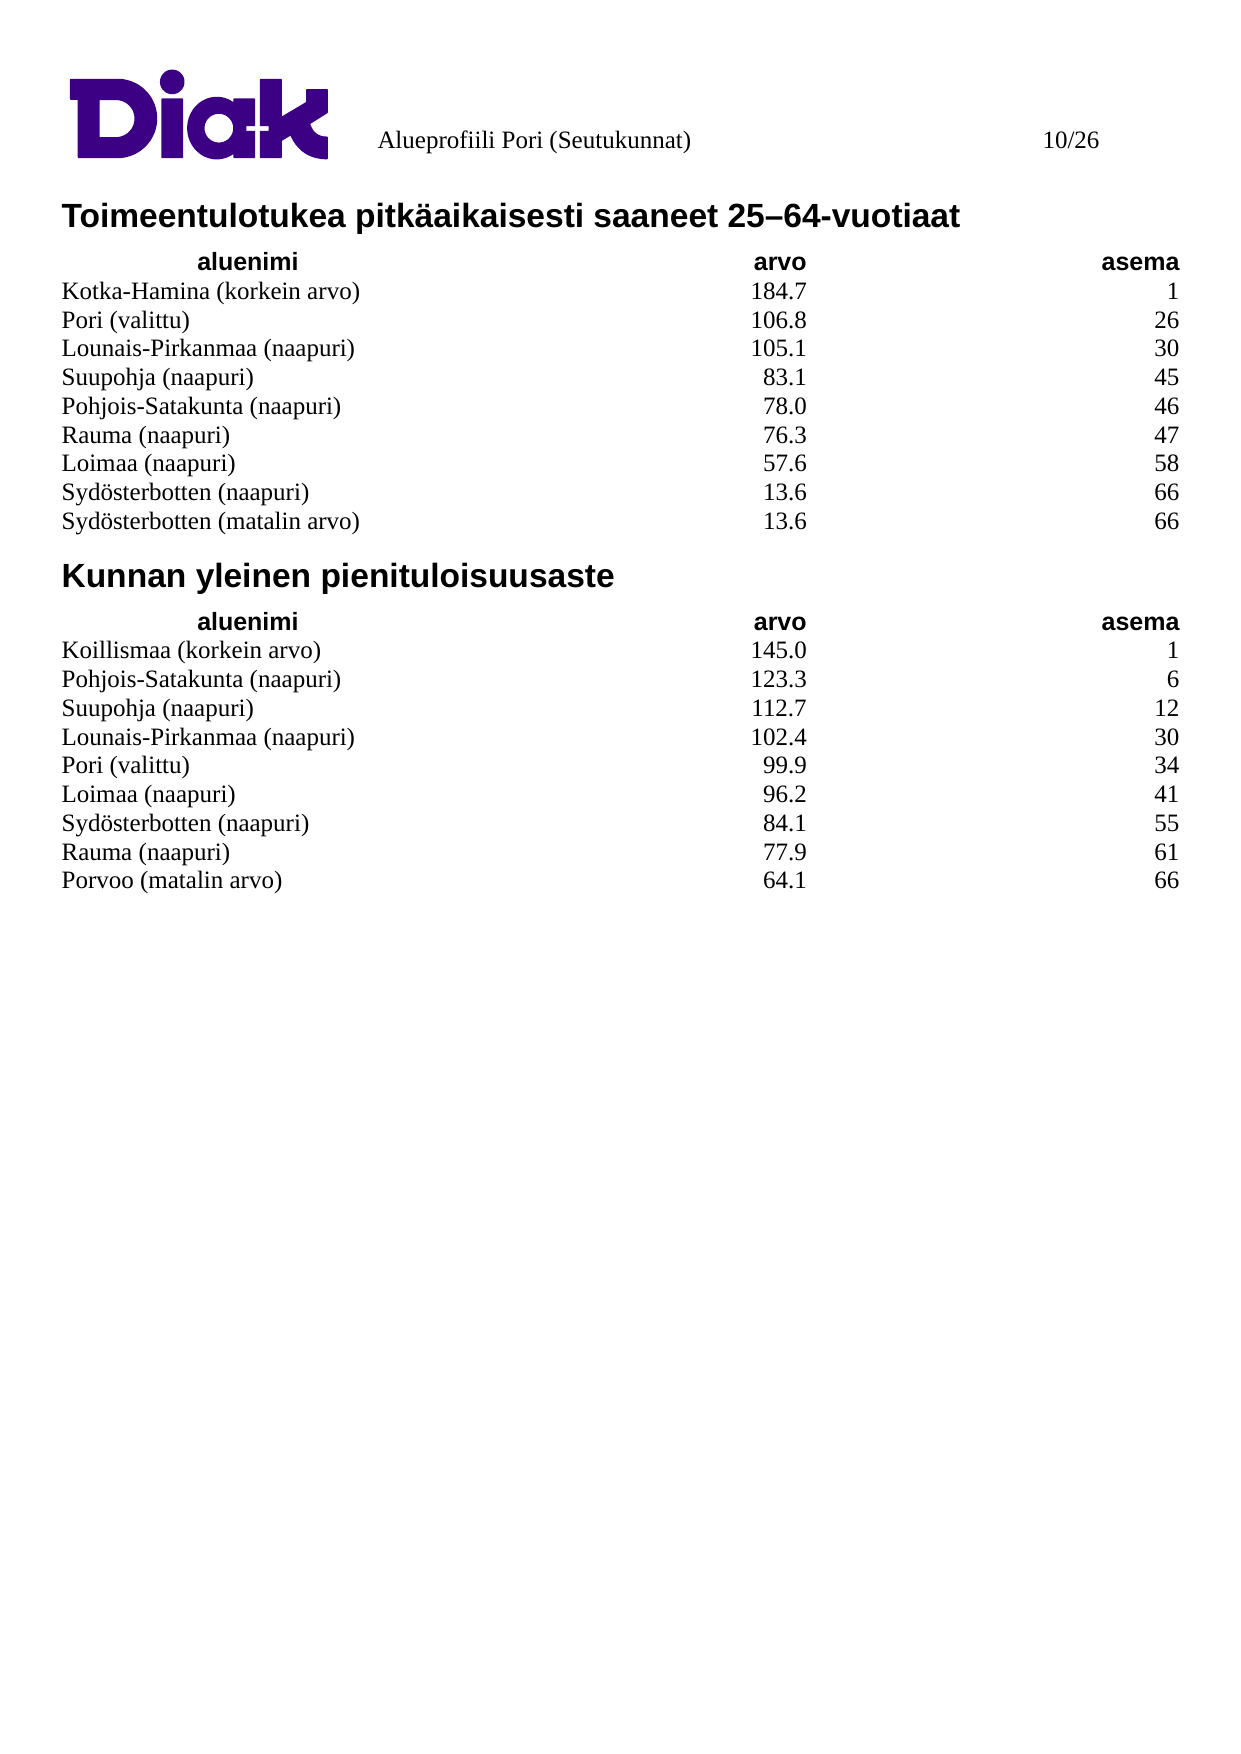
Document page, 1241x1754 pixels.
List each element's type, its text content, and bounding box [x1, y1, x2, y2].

table_cell Koillismaa (korkein arvo) [61, 636, 434, 664]
table_cell Sydösterbotten (naapuri) [61, 477, 434, 506]
table_cell 99.9 [434, 751, 806, 779]
table_header aluenimi [61, 607, 434, 636]
table_cell Pohjois-Satakunta (naapuri) [61, 664, 434, 693]
table_cell 1 [806, 276, 1179, 305]
table_cell 123.3 [434, 664, 806, 693]
table_cell 83.1 [434, 362, 806, 391]
table_header aluenimi [61, 247, 434, 276]
table_cell 66 [806, 506, 1179, 535]
table_cell 77.9 [434, 837, 806, 866]
table_cell 106.8 [434, 305, 806, 333]
table_cell Kotka-Hamina (korkein arvo) [61, 276, 434, 305]
table_header asema [806, 247, 1179, 276]
table_cell 57.6 [434, 449, 806, 477]
table_cell Suupohja (naapuri) [61, 362, 434, 391]
table_cell 64.1 [434, 866, 806, 894]
table_cell 102.4 [434, 722, 806, 751]
table_cell Porvoo (matalin arvo) [61, 866, 434, 894]
table_cell 30 [806, 722, 1179, 751]
table_header asema [806, 607, 1179, 636]
table_cell Pohjois-Satakunta (naapuri) [61, 391, 434, 420]
table_cell Rauma (naapuri) [61, 837, 434, 866]
table_cell Suupohja (naapuri) [61, 693, 434, 722]
table_cell Rauma (naapuri) [61, 420, 434, 448]
table_header arvo [434, 607, 806, 636]
table_cell Pori (valittu) [61, 305, 434, 333]
table_cell 55 [806, 808, 1179, 837]
table_cell 6 [806, 664, 1179, 693]
table_cell 184.7 [434, 276, 806, 305]
table_cell 96.2 [434, 779, 806, 808]
table_cell 112.7 [434, 693, 806, 722]
table_cell 47 [806, 420, 1179, 448]
table_cell 105.1 [434, 334, 806, 362]
table_cell 26 [806, 305, 1179, 333]
subtitle Kunnan yleinen pienituloisuusaste [61, 556, 1179, 594]
table_cell 145.0 [434, 636, 806, 664]
table_cell 13.6 [434, 506, 806, 535]
table_cell 13.6 [434, 477, 806, 506]
table_cell Sydösterbotten (matalin arvo) [61, 506, 434, 535]
subtitle Toimeentulotukea pitkäaikaisesti saaneet 25–64-vuotiaat [61, 196, 1179, 235]
table_cell 84.1 [434, 808, 806, 837]
table_cell 61 [806, 837, 1179, 866]
table_cell Loimaa (naapuri) [61, 449, 434, 477]
table_header arvo [434, 247, 806, 276]
table_cell 12 [806, 693, 1179, 722]
table_cell 58 [806, 449, 1179, 477]
table_cell Loimaa (naapuri) [61, 779, 434, 808]
table_cell Sydösterbotten (naapuri) [61, 808, 434, 837]
table_cell Lounais-Pirkanmaa (naapuri) [61, 334, 434, 362]
table_cell 30 [806, 334, 1179, 362]
table_cell 46 [806, 391, 1179, 420]
table_cell 66 [806, 477, 1179, 506]
table_cell 34 [806, 751, 1179, 779]
table_cell 1 [806, 636, 1179, 664]
table_cell 76.3 [434, 420, 806, 448]
table_cell 78.0 [434, 391, 806, 420]
table_cell Pori (valittu) [61, 751, 434, 779]
table_cell 41 [806, 779, 1179, 808]
table_cell 45 [806, 362, 1179, 391]
table_cell Lounais-Pirkanmaa (naapuri) [61, 722, 434, 751]
table_cell 66 [806, 866, 1179, 894]
